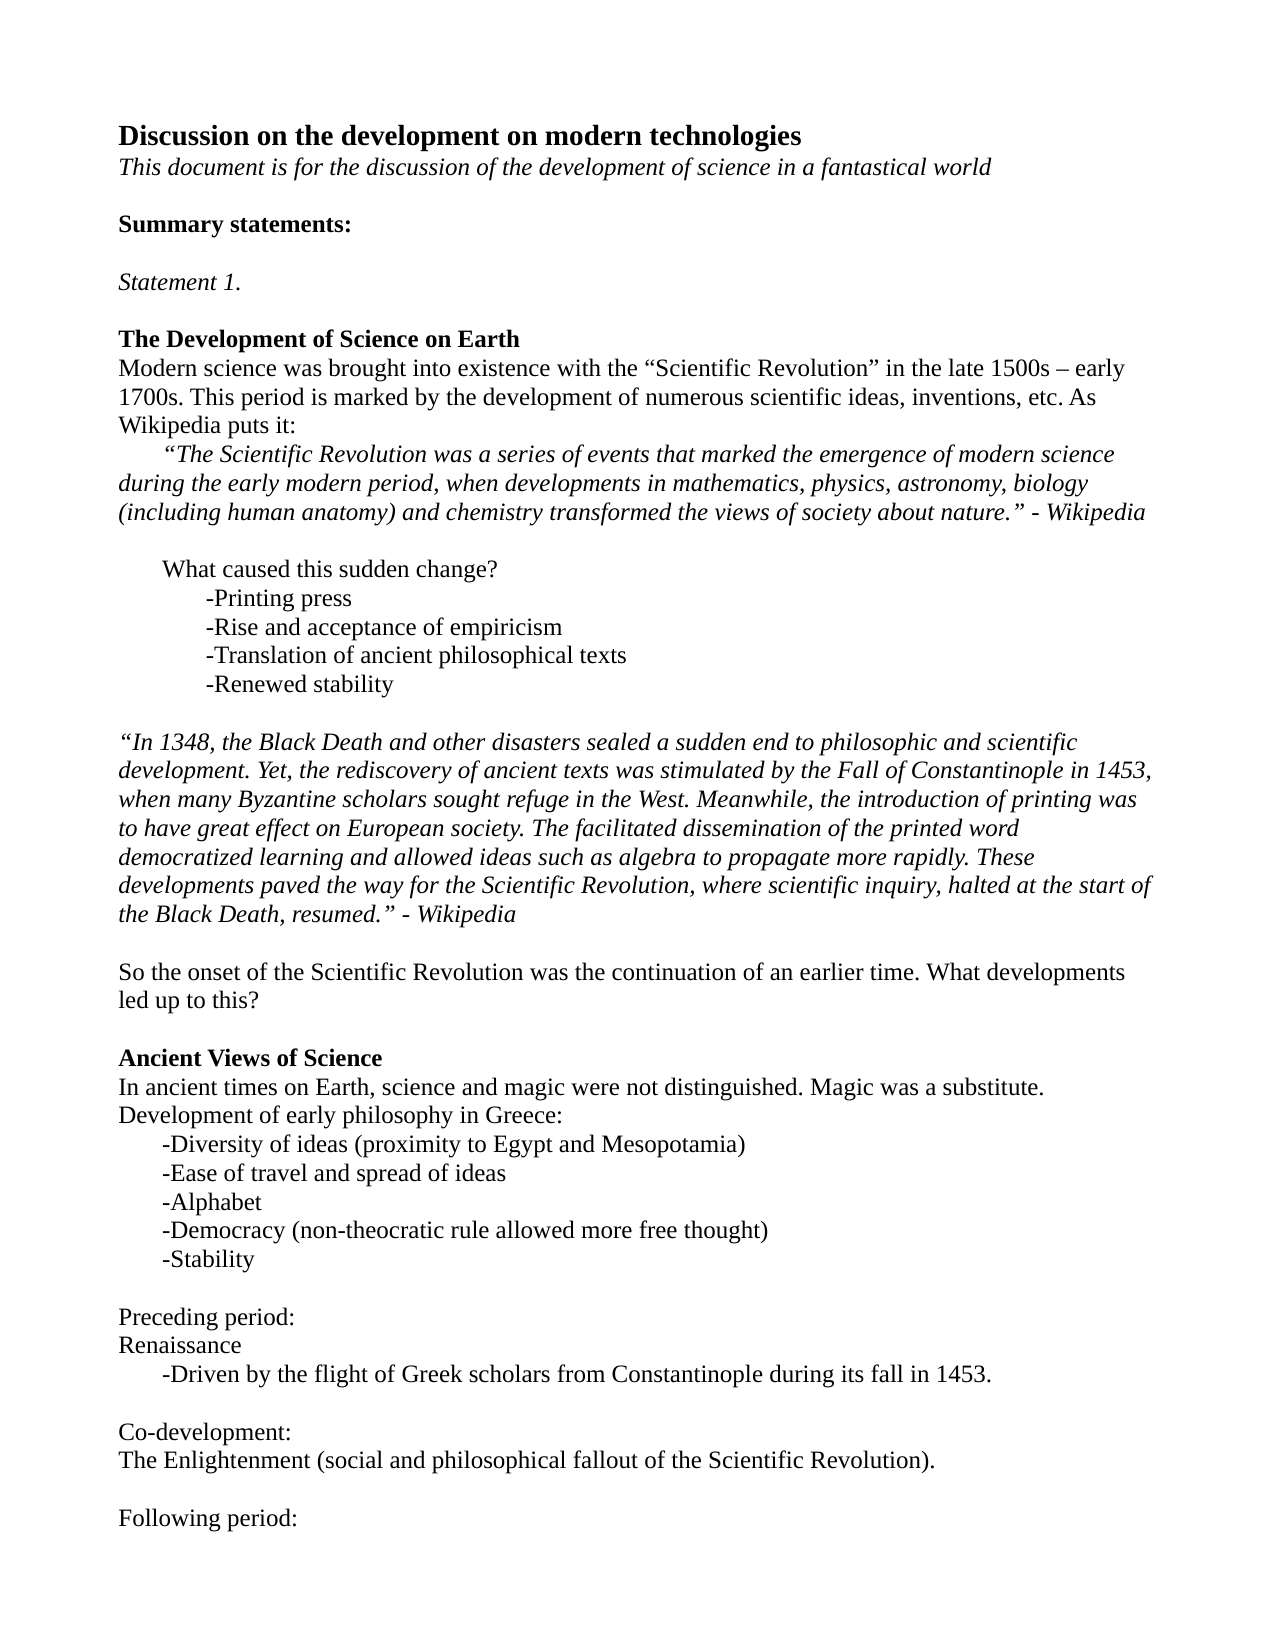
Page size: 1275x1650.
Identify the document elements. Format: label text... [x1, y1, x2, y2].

text Co-development: [118, 1417, 1157, 1445]
text Ancient Views of Science [118, 1043, 1157, 1072]
text -Driven by the flight of Greek scholars from Constantinople during its fall in 1453. [118, 1359, 1157, 1388]
text -Stability [118, 1244, 1157, 1273]
text The Development of Science on Earth [118, 324, 1157, 353]
text “In 1348, the Black Death and other disasters sealed a sudden end to philosophic and scientific development. Yet, the rediscovery of ancient texts was stimulated by the Fall of Constantinople in 1453, when many Byzantine scholars sought refuge in the West. Meanwhile, the introduction of printing was to have great effect on European society. The facilitated dissemination of the printed word democratized learning and allowed ideas such as algebra to propagate more rapidly. These developments paved the way for the Scientific Revolution, where scientific inquiry, halted at the start of the Black Death, resumed.” - Wikipedia [118, 727, 1157, 928]
text -Ease of travel and spread of ideas [118, 1158, 1157, 1187]
text -Printing press [118, 583, 1157, 612]
text This document is for the discussion of the development of science in a fantastical world [118, 152, 1157, 180]
text -Diversity of ideas (proximity to Egypt and Mesopotamia) [118, 1129, 1157, 1158]
text The Enlightenment (social and philosophical fallout of the Scientific Revolution). [118, 1445, 1157, 1474]
text -Translation of ancient philosophical texts [118, 640, 1157, 669]
text What caused this sudden change? [118, 554, 1157, 583]
text “The Scientific Revolution was a series of events that marked the emergence of modern science during the early modern period, when developments in mathematics, physics, astronomy, biology (including human anatomy) and chemistry transformed the views of society about nature.” - Wikipedia [118, 439, 1157, 525]
text Renaissance [118, 1330, 1157, 1359]
text Preceding period: [118, 1302, 1157, 1330]
text Statement 1. [118, 267, 1157, 295]
text In ancient times on Earth, science and magic were not distinguished. Magic was a substitute. [118, 1072, 1157, 1100]
text Summary statements: [118, 209, 1157, 238]
text -Rise and acceptance of empiricism [118, 612, 1157, 640]
text -Renewed stability [118, 669, 1157, 698]
text Modern science was brought into existence with the “Scientific Revolution” in the late 1500s – early 1700s. This period is marked by the development of numerous scientific ideas, inventions, etc. As Wikipedia puts it: [118, 353, 1157, 439]
text -Alphabet [118, 1187, 1157, 1215]
text So the onset of the Scientific Revolution was the continuation of an earlier time. What developments led up to this? [118, 957, 1157, 1014]
text Development of early philosophy in Greece: [118, 1100, 1157, 1129]
text -Democracy (non-theocratic rule allowed more free thought) [118, 1215, 1157, 1244]
text Following period: [118, 1503, 1157, 1532]
text Discussion on the development on modern technologies [118, 118, 1157, 152]
